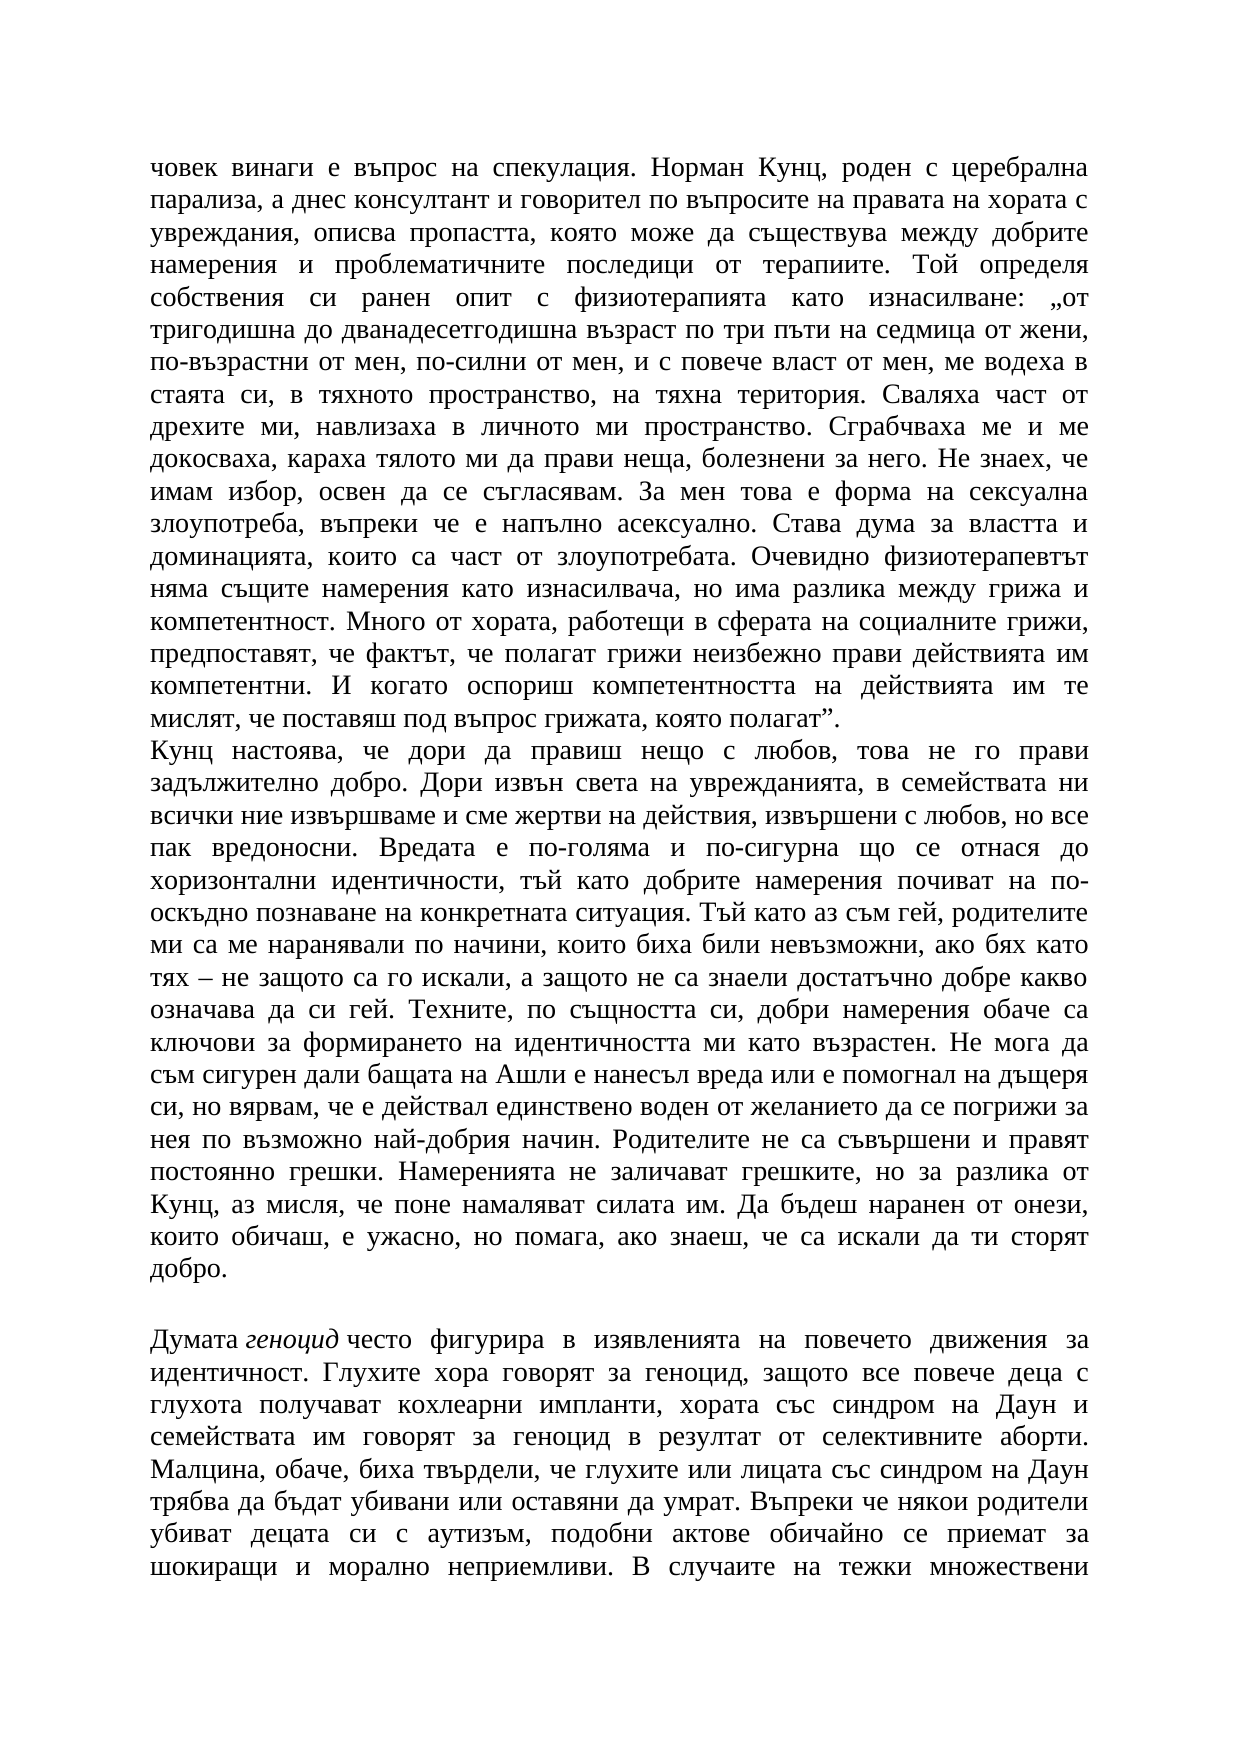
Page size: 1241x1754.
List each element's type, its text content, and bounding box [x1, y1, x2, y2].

text Думата геноцид често фигурира в изявленията на повечето движения за идентичност. Глухите хора говорят за геноцид, защото все повече деца с глухота получават кохлеарни импланти, хората със синдром на Даун и семействата им говорят за геноцид в резултат от селективните аборти. Малцина, обаче, биха твърдели, че глухите или лицата със синдром на Даун трябва да бъдат убивани или оставяни да умрат. Въпреки че някои родители убиват децата си с аутизъм, подобни актове обичайно се приемат за шокиращи и морално неприемливи. В случаите на тежки множествени [150, 1322, 1090, 1581]
text човек винаги е въпрос на спекулация. Норман Кунц, роден с церебрална парализа, а днес консултант и говорител по въпросите на правата на хората с увреждания, описва пропастта, която може да съществува между добрите намерения и проблематичните последици от терапиите. Той определя собствения си ранен опит с физиотерапията като изнасилване: „от тригодишна до дванадесетгодишна възраст по три пъти на седмица от жени, по-възрастни от мен, по-силни от мен, и с повече власт от мен, ме водеха в стаята си, в тяхното пространство, на тяхна територия. Сваляха част от дрехите ми, навлизаха в личното ми пространство. Сграбчваха ме и ме докосваха, караха тялото ми да прави неща, болезнени за него. Не знаех, че имам избор, освен да се съгласявам. За мен това е форма на сексуална злоупотреба, въпреки че е напълно асексуално. Става дума за властта и доминацията, които са част от злоупотребата. Очевидно физиотерапевтът няма същите намерения като изнасилвача, но има разлика между грижа и компетентност. Много от хората, работещи в сферата на социалните грижи, предпоставят, че фактът, че полагат грижи неизбежно прави действията им компетентни. И когато оспориш компетентността на действията им те мислят, че поставяш под въпрос грижата, която полагат”. [150, 150, 1090, 733]
text Кунц настоява, че дори да правиш нещо с любов, това не го прави задължително добро. Дори извън света на уврежданията, в семействата ни всички ние извършваме и сме жертви на действия, извършени с любов, но все пак вредоносни. Вредата е по-голяма и по-сигурна що се отнася до хоризонтални идентичности, тъй като добрите намерения почиват на по-оскъдно познаване на конкретната ситуация. Тъй като аз съм гей, родителите ми са ме наранявали по начини, които биха били невъзможни, ако бях като тях – не защото са го искали, а защото не са знаели достатъчно добре какво означава да си гей. Техните, по същността си, добри намерения обаче са ключови за формирането на идентичността ми като възрастен. Не мога да съм сигурен дали бащата на Ашли е нанесъл вреда или е помогнал на дъщеря си, но вярвам, че е действал единствено воден от желанието да се погрижи за нея по възможно най-добрия начин. Родителите не са съвършени и правят постоянно грешки. Намеренията не заличават грешките, но за разлика от Кунц, аз мисля, че поне намаляват силата им. Да бъдеш наранен от онези, които обичаш, е ужасно, но помага, ако знаеш, че са искали да ти сторят добро. [150, 733, 1090, 1284]
